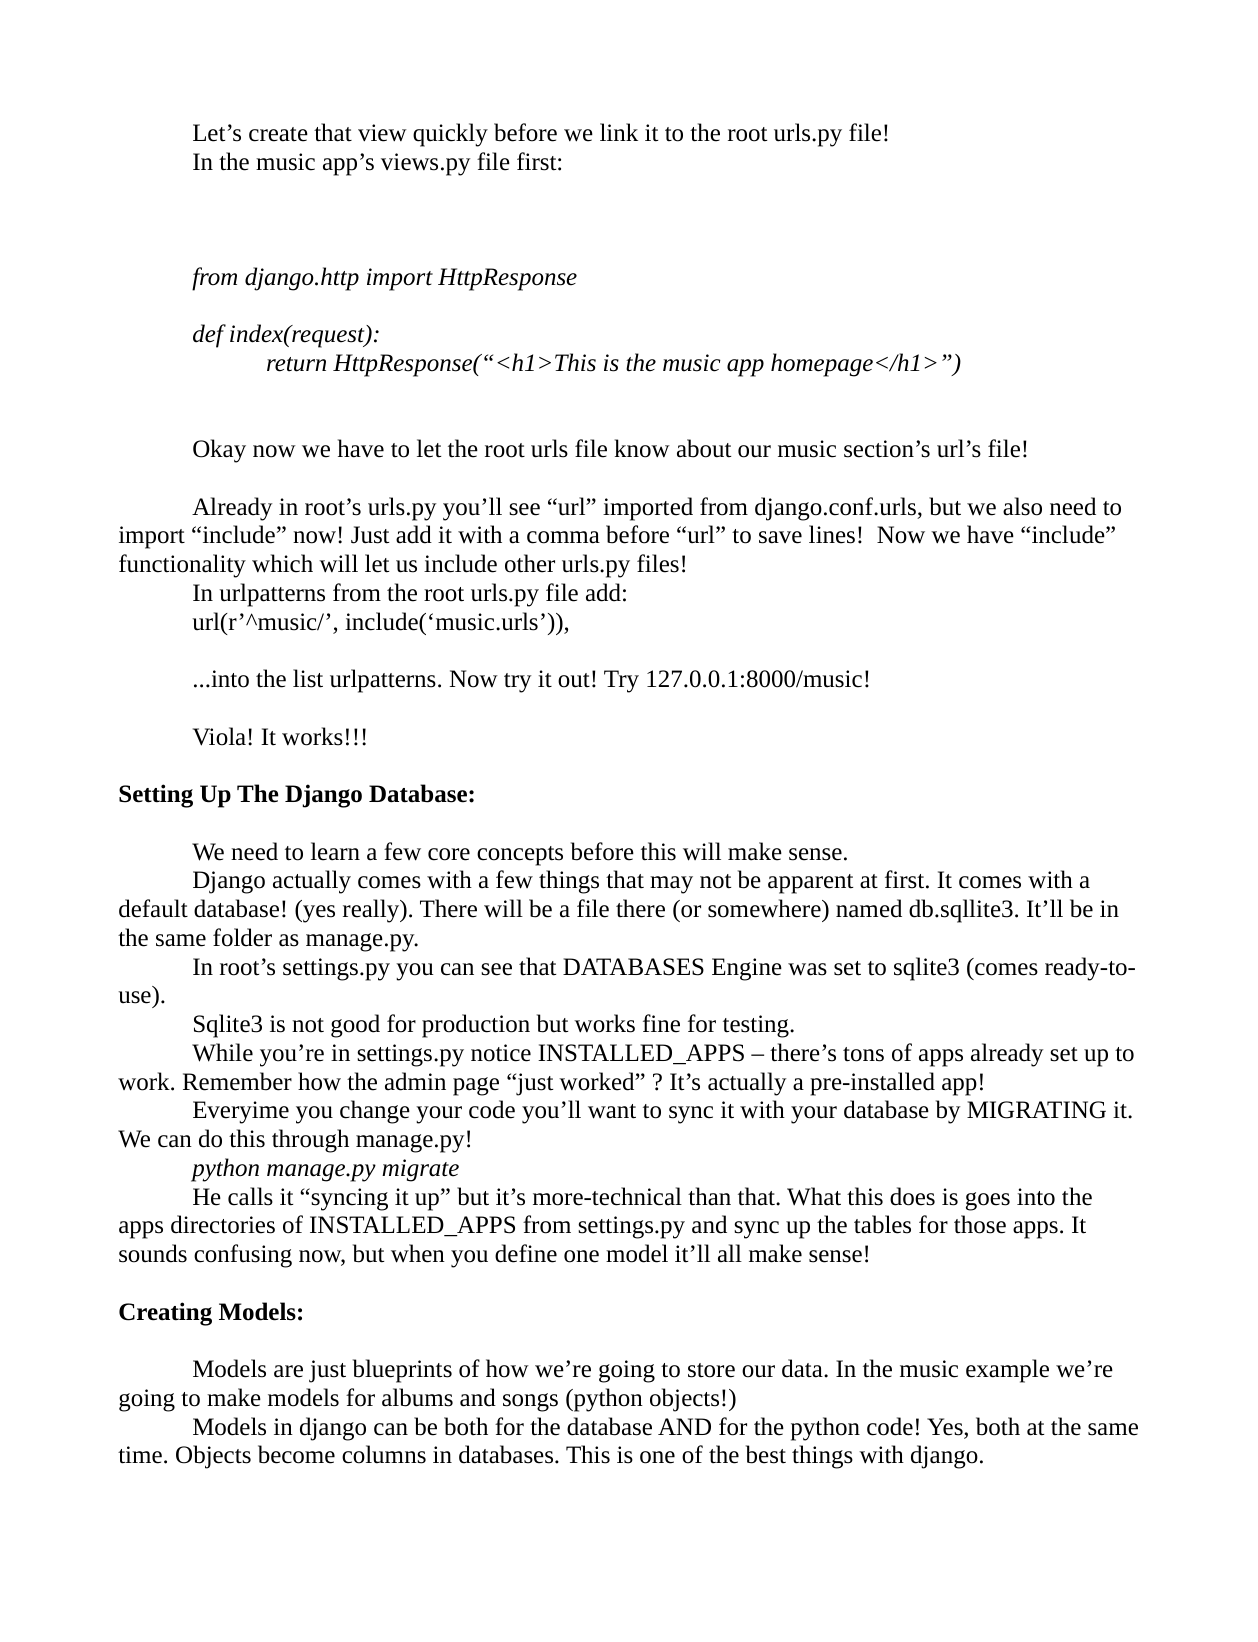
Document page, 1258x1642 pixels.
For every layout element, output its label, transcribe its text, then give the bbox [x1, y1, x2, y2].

text Let’s create that view quickly before we link it to the root urls.py file! [118, 118, 1140, 147]
text Models are just blueprints of how we’re going to store our data. In the music example we’re going to make models for albums and songs (python objects!) [118, 1354, 1140, 1412]
text In urlpatterns from the root urls.py file add: [118, 578, 1140, 607]
text In root’s settings.py you can see that DATABASES Engine was set to sqlite3 (comes ready-to-use). [118, 952, 1140, 1009]
text url(r’^music/’, include(‘music.urls’)), [118, 607, 1140, 636]
text Okay now we have to let the root urls file know about our music section’s url’s file! [118, 434, 1140, 463]
text Everyime you change your code you’ll want to sync it with your database by MIGRATING it. We can do this through manage.py! python manage.py migrate [118, 1096, 1140, 1182]
text In the music app’s views.py file first: [118, 147, 1140, 204]
text def index(request): [118, 319, 1140, 348]
text Models in django can be both for the database AND for the python code! Yes, both at the same time. Objects become columns in databases. This is one of the best things with django. [118, 1412, 1140, 1469]
text ...into the list urlpatterns. Now try it out! Try 127.0.0.1:8000/music! [118, 664, 1140, 693]
text Creating Models: [118, 1297, 1140, 1326]
text Setting Up The Django Database: [118, 779, 1140, 808]
text While you’re in settings.py notice INSTALLED_APPS – there’s tons of apps already set up to work. Remember how the admin page “just worked” ? It’s actually a pre-installed app! [118, 1038, 1140, 1096]
text Sqlite3 is not good for production but works fine for testing. [118, 1009, 1140, 1038]
text Already in root’s urls.py you’ll see “url” imported from django.conf.urls, but we also need to import “include” now! Just add it with a comma before “url” to save lines! Now we have “include” functionality which will let us include other urls.py files! [118, 492, 1140, 578]
text from django.http import HttpResponse [118, 262, 1140, 291]
text He calls it “syncing it up” but it’s more-technical than that. What this does is goes into the apps directories of INSTALLED_APPS from settings.py and sync up the tables for those apps. It sounds confusing now, but when you define one model it’ll all make sense! [118, 1182, 1140, 1268]
text We need to learn a few core concepts before this will make sense. [118, 837, 1140, 866]
text Viola! It works!!! [118, 722, 1140, 751]
text Django actually comes with a few things that may not be apparent at first. It comes with a default database! (yes really). There will be a file there (or somewhere) named db.sqllite3. It’ll be in the same folder as manage.py. [118, 866, 1140, 952]
text return HttpResponse(“<h1>This is the music app homepage</h1>”) [118, 348, 1140, 377]
